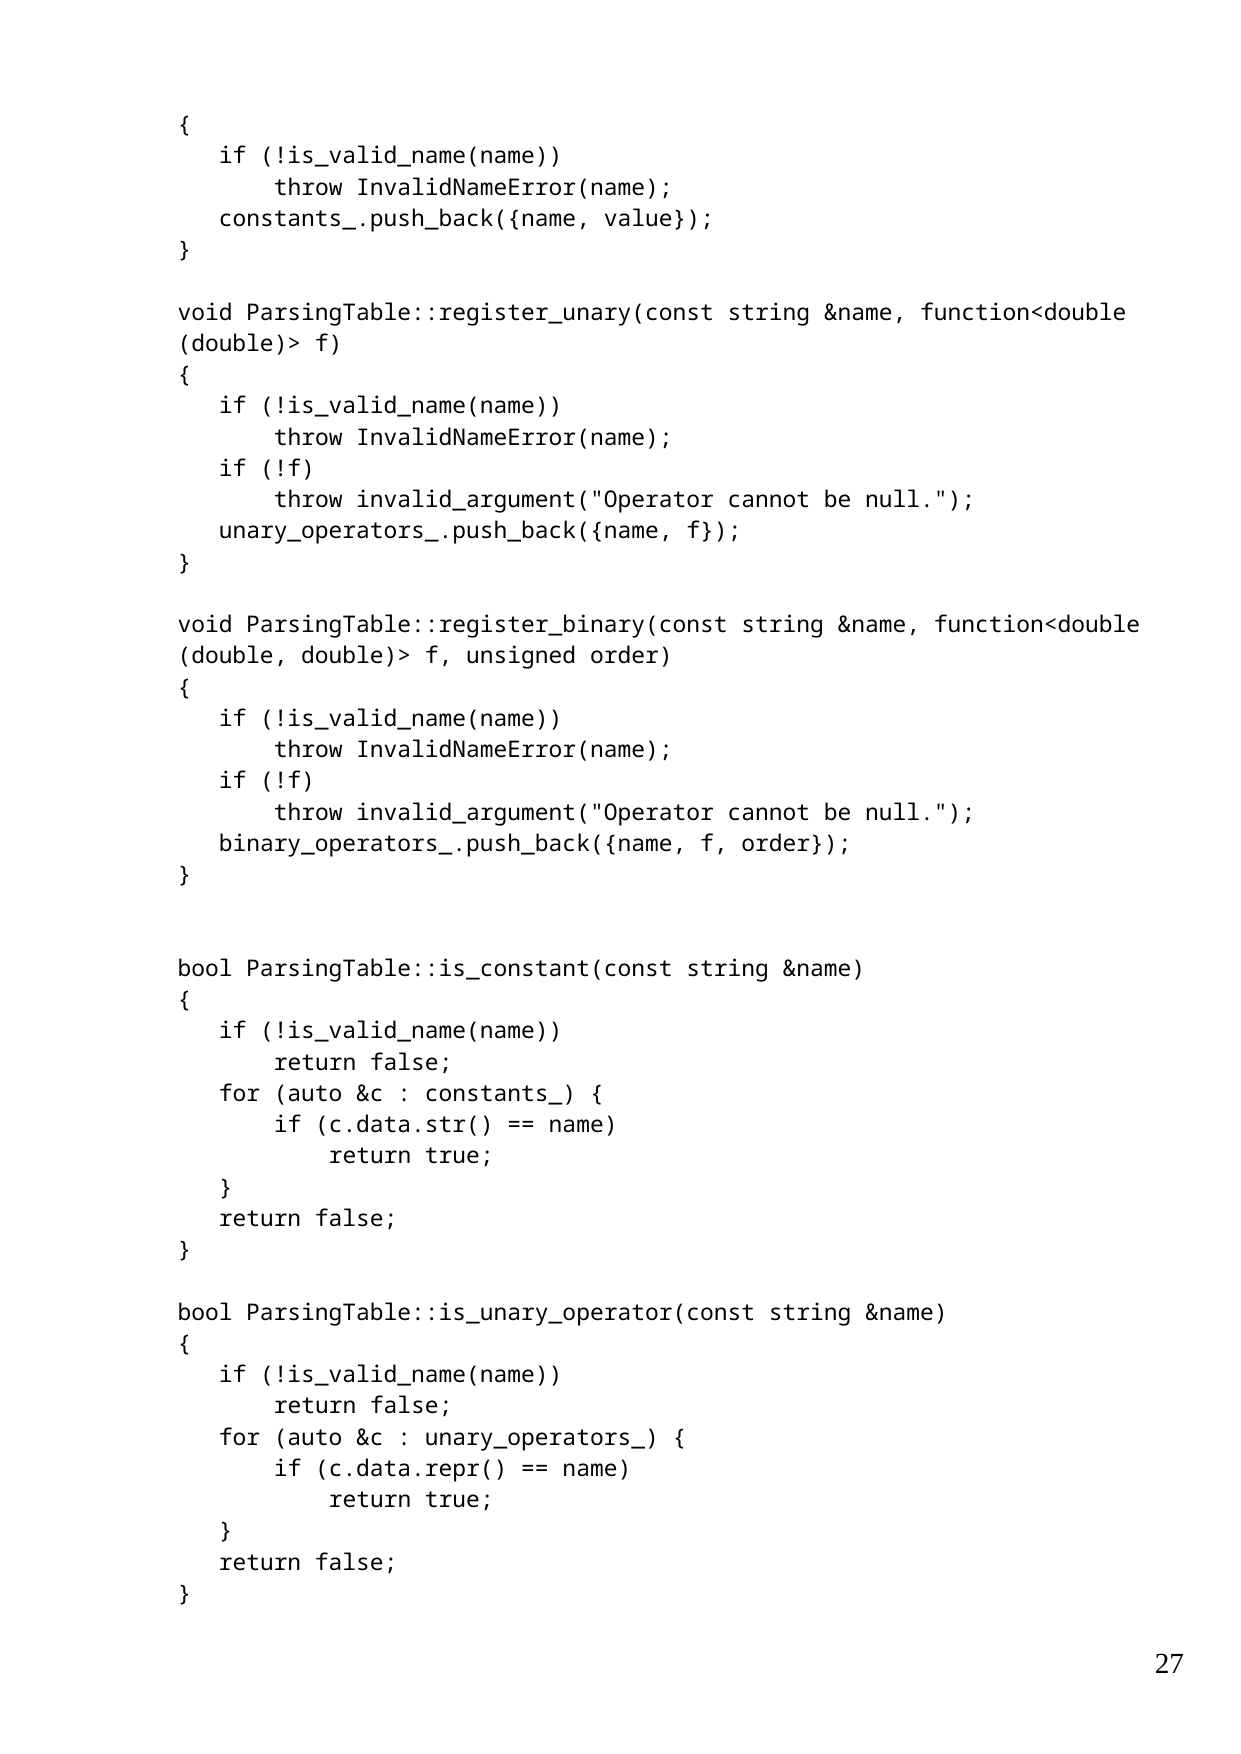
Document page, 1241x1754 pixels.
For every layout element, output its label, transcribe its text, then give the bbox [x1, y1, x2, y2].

text { if (!is_valid_name(name)) throw InvalidNameError(name); constants_.push_back({name, value}); } void ParsingTable::register_unary(const string &name, function<double (double)> f) { if (!is_valid_name(name)) throw InvalidNameError(name); if (!f) throw invalid_argument("Operator cannot be null."); unary_operators_.push_back({name, f}); } void ParsingTable::register_binary(const string &name, function<double (double, double)> f, unsigned order) { if (!is_valid_name(name)) throw InvalidNameError(name); if (!f) throw invalid_argument("Operator cannot be null."); binary_operators_.push_back({name, f, order}); } bool ParsingTable::is_constant(const string &name) { if (!is_valid_name(name)) return false; for (auto &c : constants_) { if (c.data.str() == name) return true; } return false; } bool ParsingTable::is_unary_operator(const string &name) { if (!is_valid_name(name)) return false; for (auto &c : unary_operators_) { if (c.data.repr() == name) return true; } return false; } [177, 108, 1183, 1608]
